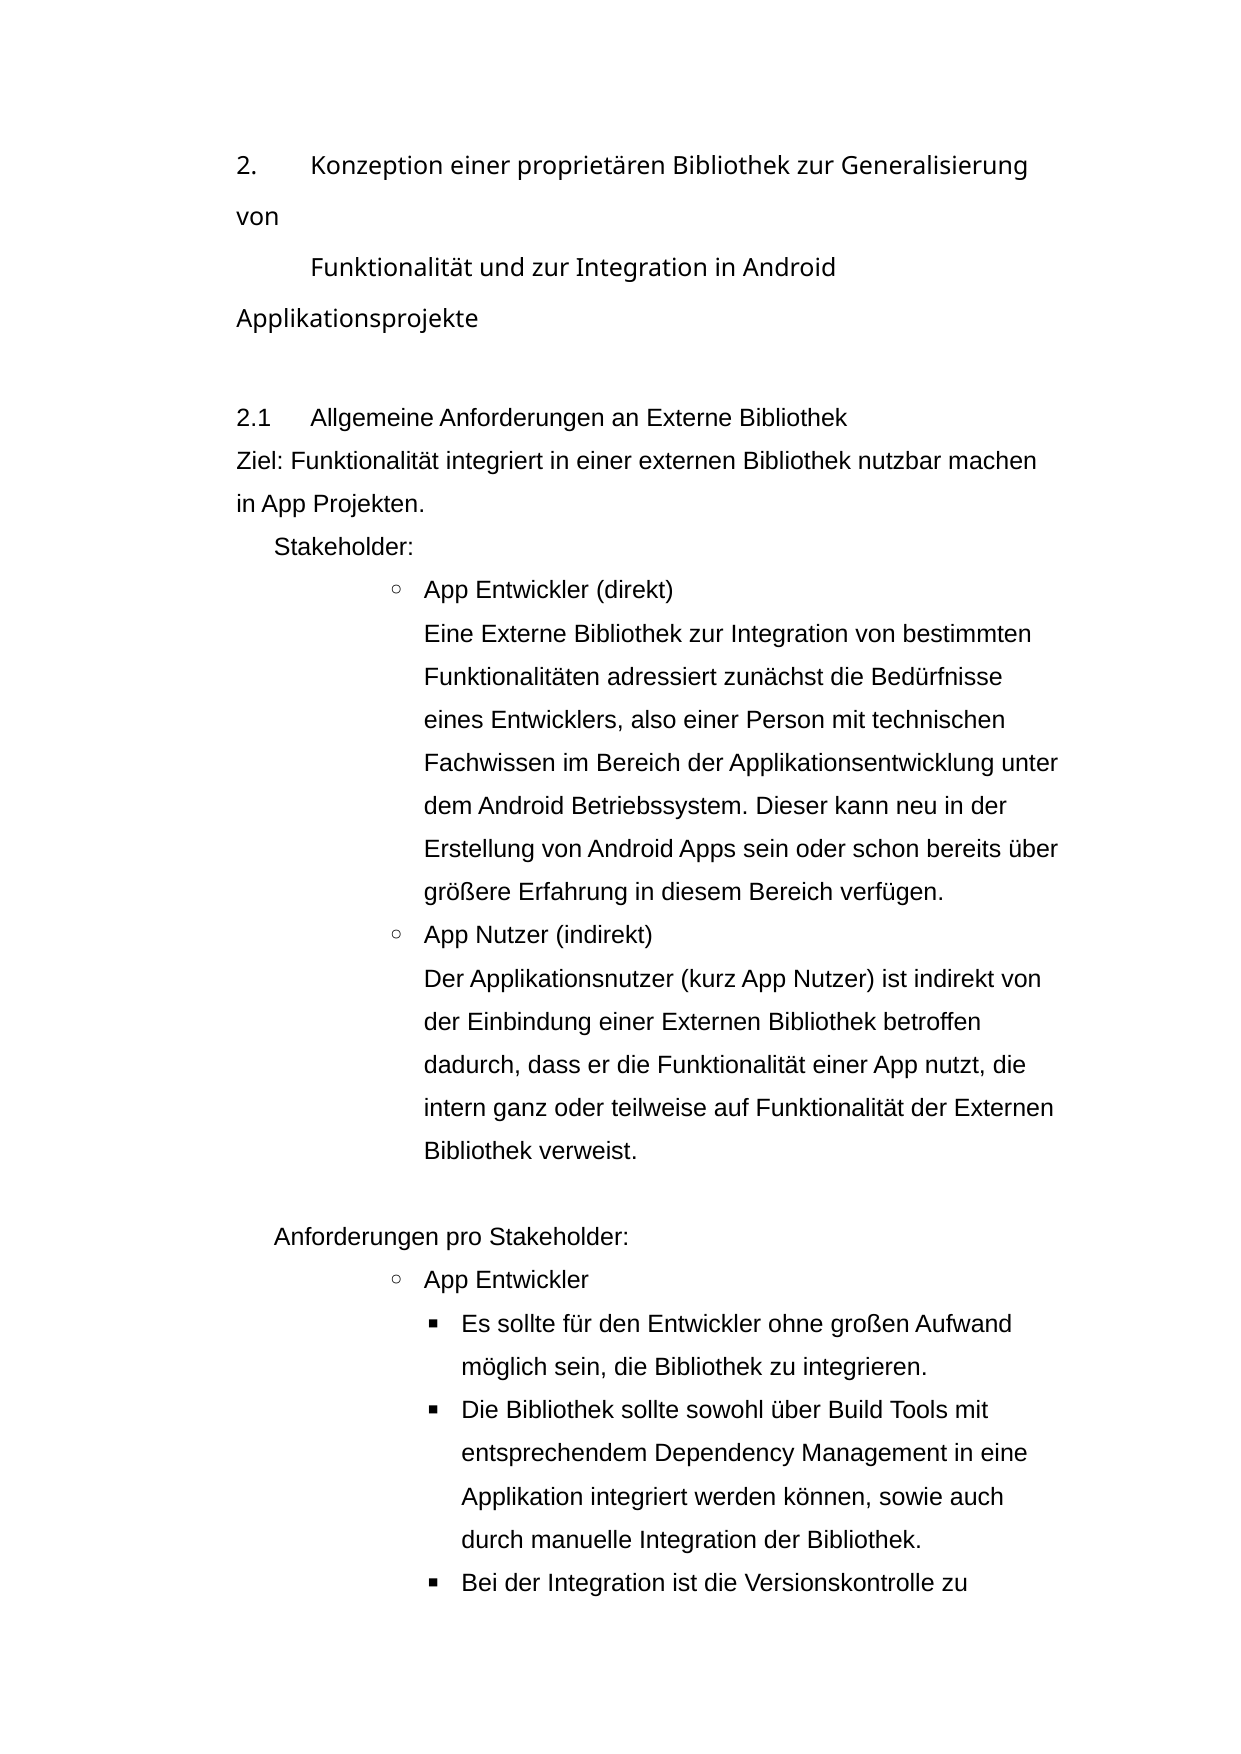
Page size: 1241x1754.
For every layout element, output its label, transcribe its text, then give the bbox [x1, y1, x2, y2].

list App Entwickler [386, 1266, 1063, 1294]
text 2.1 Allgemeine Anforderungen an Externe Bibliothek [236, 403, 1063, 432]
text Ziel: Funktionalität integriert in einer externen Bibliothek nutzbar machen in App Projekten. [236, 446, 1063, 518]
list Stakeholder: [236, 532, 1063, 561]
list Anforderungen pro Stakeholder: [236, 1222, 1063, 1251]
list Bei der Integration ist die Versionskontrolle zu [424, 1568, 1063, 1597]
list Der Applikationsnutzer (kurz App Nutzer) ist indirekt von der Einbindung einer Externen Bibliothek betroffen dadurch, dass er die Funktionalität einer App nutzt, die intern ganz oder teilweise auf Funktionalität der Externen Bibliothek verweist. [386, 964, 1063, 1165]
text Funktionalität und zur Integration in Android Applikationsprojekte [236, 250, 1063, 335]
list App Entwickler (direkt) [386, 575, 1063, 604]
list Es sollte für den Entwickler ohne großen Aufwand möglich sein, die Bibliothek zu integrieren. [424, 1309, 1063, 1381]
text 2. Konzeption einer proprietären Bibliothek zur Generalisierung von [236, 148, 1063, 233]
list Die Bibliothek sollte sowohl über Build Tools mit entsprechendem Dependency Management in eine Applikation integriert werden können, sowie auch durch manuelle Integration der Bibliothek. [424, 1395, 1063, 1553]
list App Nutzer (indirekt) [386, 920, 1063, 949]
list Eine Externe Bibliothek zur Integration von bestimmten Funktionalitäten adressiert zunächst die Bedürfnisse eines Entwicklers, also einer Person mit technischen Fachwissen im Bereich der Applikationsentwicklung unter dem Android Betriebssystem. Dieser kann neu in der Erstellung von Android Apps sein oder schon bereits über größere Erfahrung in diesem Bereich verfügen. [386, 618, 1063, 906]
